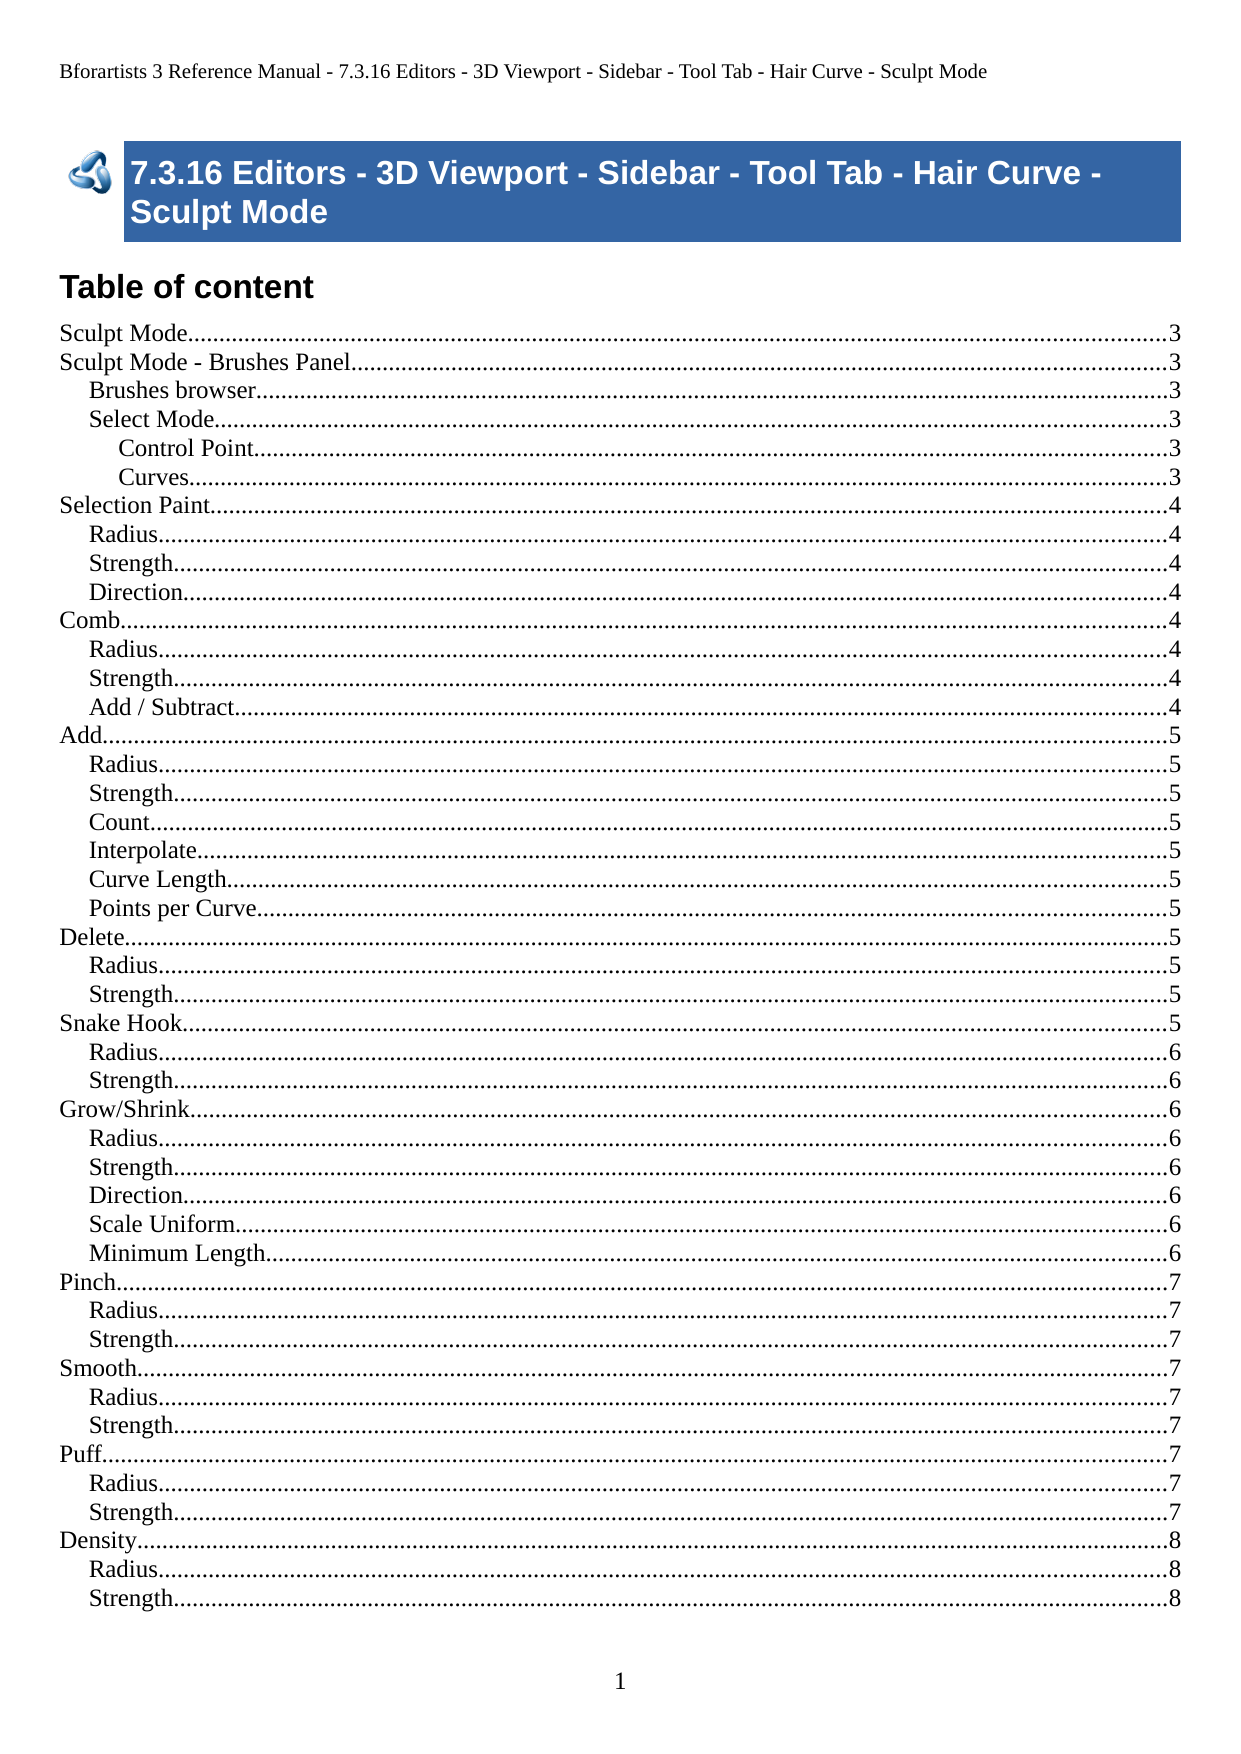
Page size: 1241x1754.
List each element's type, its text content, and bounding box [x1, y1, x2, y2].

text Interpolate 5 [88, 835, 1181, 864]
text Strength 7 [88, 1410, 1181, 1439]
text Radius 7 [88, 1468, 1181, 1497]
text Smooth 7 [59, 1353, 1181, 1382]
text Radius 7 [88, 1382, 1181, 1410]
text Radius 5 [88, 950, 1181, 979]
text Strength 6 [88, 1152, 1181, 1180]
table_header 7.3.16 Editors - 3D Viewport - Sidebar - Tool Tab - Hair Curve - Sculpt Mode [124, 141, 1181, 242]
text Density 8 [59, 1525, 1181, 1554]
text Add 5 [59, 720, 1181, 749]
text Direction 6 [88, 1180, 1181, 1209]
text Points per Curve 5 [88, 893, 1181, 922]
text Strength 7 [88, 1497, 1181, 1525]
text Add / Subtract 4 [88, 692, 1181, 720]
text Radius 7 [88, 1295, 1181, 1324]
subtitle Table of content [59, 267, 1181, 305]
text Curve Length 5 [88, 864, 1181, 893]
text Grow/Shrink 6 [59, 1094, 1181, 1123]
text Strength 8 [88, 1583, 1181, 1612]
text Control Point 3 [118, 433, 1181, 462]
text Comb 4 [59, 605, 1181, 634]
text Selection Paint 4 [59, 490, 1181, 519]
text Radius 4 [88, 634, 1181, 663]
text Brushes browser 3 [88, 375, 1181, 404]
text Strength 4 [88, 663, 1181, 692]
text Scale Uniform 6 [88, 1209, 1181, 1238]
text Count 5 [88, 807, 1181, 835]
picture [65, 147, 114, 197]
text Delete 5 [59, 922, 1181, 950]
text Curves 3 [118, 462, 1181, 490]
text Direction 4 [88, 577, 1181, 605]
text Strength 7 [88, 1324, 1181, 1353]
text Select Mode 3 [88, 404, 1181, 433]
text Sculpt Mode - Brushes Panel 3 [59, 347, 1181, 375]
text Sculpt Mode 3 [59, 318, 1181, 347]
text Strength 5 [88, 778, 1181, 807]
text Radius 8 [88, 1554, 1181, 1583]
text Strength 5 [88, 979, 1181, 1008]
text Snake Hook 5 [59, 1008, 1181, 1037]
text Radius 6 [88, 1123, 1181, 1152]
text Radius 6 [88, 1037, 1181, 1065]
text Radius 5 [88, 749, 1181, 778]
text Puff 7 [59, 1439, 1181, 1468]
text Strength 4 [88, 548, 1181, 577]
text Strength 6 [88, 1065, 1181, 1094]
text Minimum Length 6 [88, 1238, 1181, 1267]
text Radius 4 [88, 519, 1181, 548]
text Pinch 7 [59, 1267, 1181, 1295]
table_header [59, 141, 124, 242]
